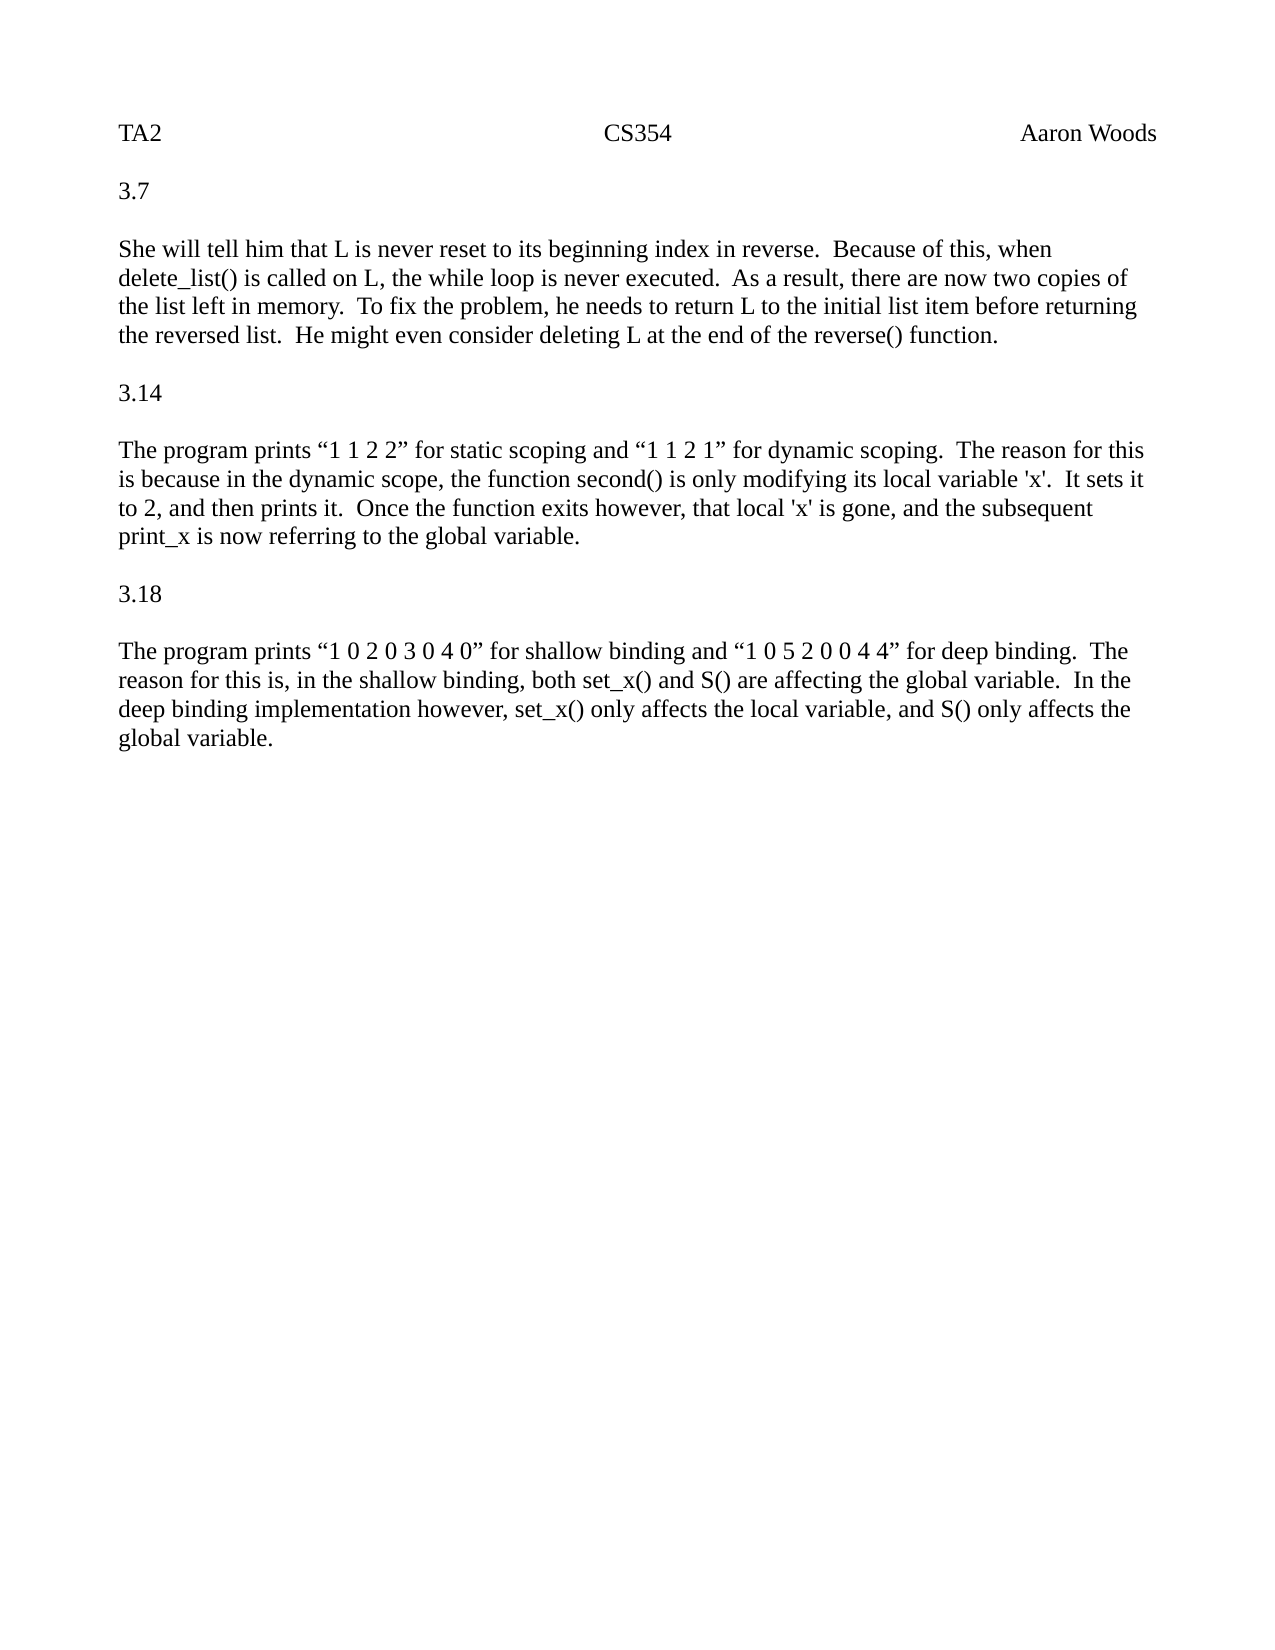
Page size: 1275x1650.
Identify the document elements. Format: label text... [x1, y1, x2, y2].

text The program prints “1 0 2 0 3 0 4 0” for shallow binding and “1 0 5 2 0 0 4 4” for deep binding. The reason for this is, in the shallow binding, both set_x() and S() are affecting the global variable. In the deep binding implementation however, set_x() only affects the local variable, and S() only affects the global variable. [118, 636, 1157, 751]
text 3.18 [118, 579, 1157, 608]
text The program prints “1 1 2 2” for static scoping and “1 1 2 1” for dynamic scoping. The reason for this is because in the dynamic scope, the function second() is only modifying its local variable 'x'. It sets it to 2, and then prints it. Once the function exits however, that local 'x' is gone, and the subsequent print_x is now referring to the global variable. [118, 435, 1157, 550]
text 3.14 [118, 378, 1157, 406]
text 3.7 [118, 176, 1157, 205]
text She will tell him that L is never reset to its beginning index in reverse. Because of this, when delete_list() is called on L, the while loop is never executed. As a result, there are now two copies of the list left in memory. To fix the problem, he needs to return L to the initial list item before returning the reversed list. He might even consider deleting L at the end of the reverse() function. [118, 234, 1157, 349]
